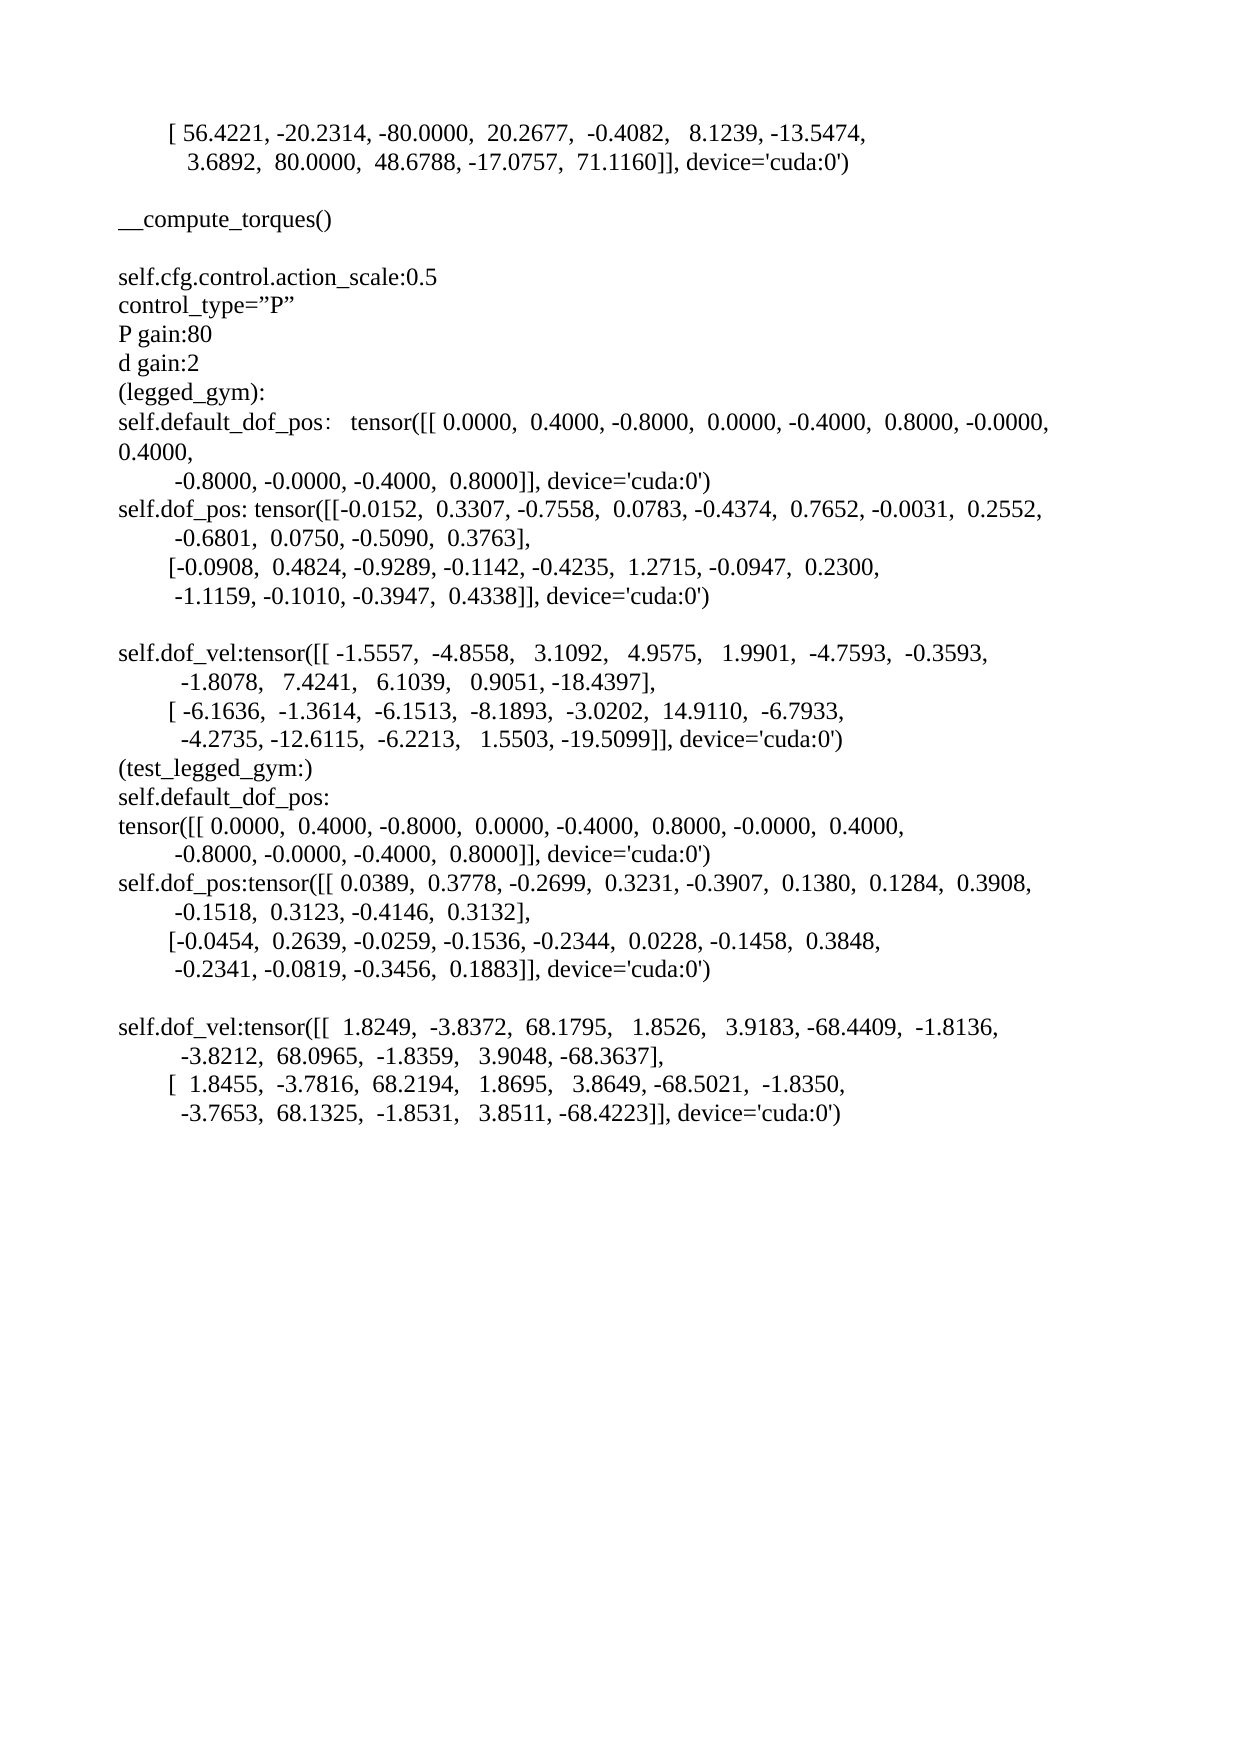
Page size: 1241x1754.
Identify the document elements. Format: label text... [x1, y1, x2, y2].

text [ -6.1636, -1.3614, -6.1513, -8.1893, -3.0202, 14.9110, -6.7933, [118, 696, 1122, 724]
text self.dof_vel:tensor([[ -1.5557, -4.8558, 3.1092, 4.9575, 1.9901, -4.7593, -0.3593, [118, 638, 1122, 667]
text -4.2735, -12.6115, -6.2213, 1.5503, -19.5099]], device='cuda:0') [118, 724, 1122, 753]
text d gain:2 [118, 348, 1122, 377]
text [-0.0908, 0.4824, -0.9289, -0.1142, -0.4235, 1.2715, -0.0947, 0.2300, [118, 552, 1122, 581]
text P gain:80 [118, 319, 1122, 348]
text self.default_dof_pos: [118, 782, 1122, 811]
text self.default_dof_pos： tensor([[ 0.0000, 0.4000, -0.8000, 0.0000, -0.4000, 0.8000, -0.0000, 0.4000, [118, 406, 1122, 466]
text -0.6801, 0.0750, -0.5090, 0.3763], [118, 523, 1122, 552]
text self.dof_vel:tensor([[ 1.8249, -3.8372, 68.1795, 1.8526, 3.9183, -68.4409, -1.8136, [118, 1012, 1122, 1041]
text [ 56.4221, -20.2314, -80.0000, 20.2677, -0.4082, 8.1239, -13.5474, [118, 118, 1122, 147]
text tensor([[ 0.0000, 0.4000, -0.8000, 0.0000, -0.4000, 0.8000, -0.0000, 0.4000, [118, 811, 1122, 839]
text -0.8000, -0.0000, -0.4000, 0.8000]], device='cuda:0') [118, 466, 1122, 494]
text self.dof_pos: tensor([[-0.0152, 0.3307, -0.7558, 0.0783, -0.4374, 0.7652, -0.0031, 0.2552, [118, 494, 1122, 523]
text -0.8000, -0.0000, -0.4000, 0.8000]], device='cuda:0') [118, 839, 1122, 868]
text self.dof_pos:tensor([[ 0.0389, 0.3778, -0.2699, 0.3231, -0.3907, 0.1380, 0.1284, 0.3908, [118, 868, 1122, 897]
text -1.1159, -0.1010, -0.3947, 0.4338]], device='cuda:0') [118, 581, 1122, 609]
text [-0.0454, 0.2639, -0.0259, -0.1536, -0.2344, 0.0228, -0.1458, 0.3848, [118, 926, 1122, 954]
text (test_legged_gym:) [118, 753, 1122, 782]
text -1.8078, 7.4241, 6.1039, 0.9051, -18.4397], [118, 667, 1122, 696]
text self.cfg.control.action_scale:0.5 [118, 262, 1122, 291]
text -3.7653, 68.1325, -1.8531, 3.8511, -68.4223]], device='cuda:0') [118, 1098, 1122, 1127]
text -0.2341, -0.0819, -0.3456, 0.1883]], device='cuda:0') [118, 954, 1122, 983]
text (legged_gym): [118, 377, 1122, 406]
text -3.8212, 68.0965, -1.8359, 3.9048, -68.3637], [118, 1041, 1122, 1069]
text 3.6892, 80.0000, 48.6788, -17.0757, 71.1160]], device='cuda:0') [118, 147, 1122, 176]
text [ 1.8455, -3.7816, 68.2194, 1.8695, 3.8649, -68.5021, -1.8350, [118, 1069, 1122, 1098]
text control_type=”P” [118, 291, 1122, 319]
text __compute_torques() [118, 204, 1122, 233]
text -0.1518, 0.3123, -0.4146, 0.3132], [118, 897, 1122, 926]
